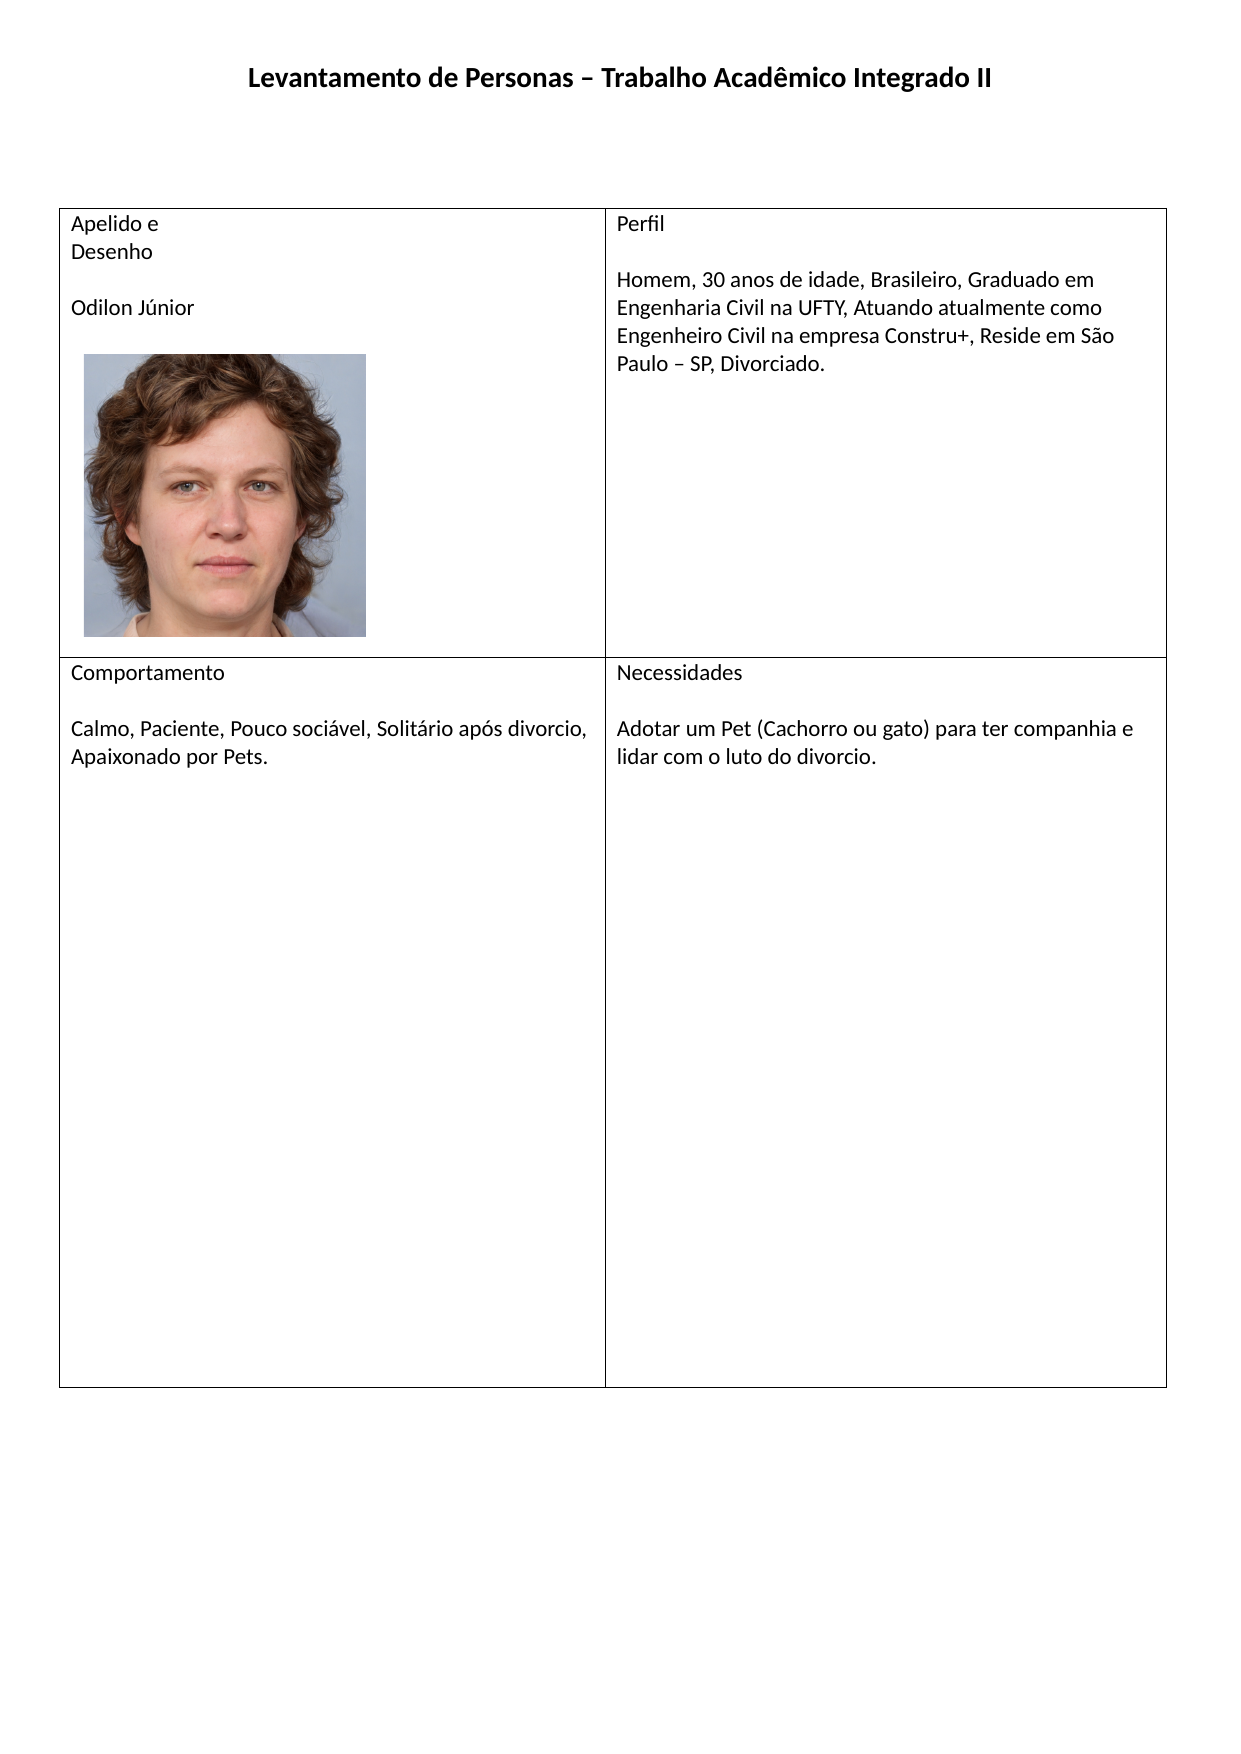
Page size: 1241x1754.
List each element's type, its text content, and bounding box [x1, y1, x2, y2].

table_cell Comportamento Calmo, Paciente, Pouco sociável, Solitário após divorcio, Apaixonado por Pets. [60, 658, 605, 1387]
picture [83, 354, 366, 637]
table_cell Necessidades Adotar um Pet (Cachorro ou gato) para ter companhia e lidar com o luto do divorcio. [606, 658, 1166, 1387]
table_header Apelido e Desenho Odilon Júnior [60, 209, 605, 657]
text Levantamento de Personas – Trabalho Acadêmico Integrado II [59, 59, 1181, 95]
table_header Perfil Homem, 30 anos de idade, Brasileiro, Graduado em Engenharia Civil na UFTY, Atuando atualmente como Engenheiro Civil na empresa Constru+, Reside em São Paulo – SP, Divorciado. [606, 209, 1166, 657]
